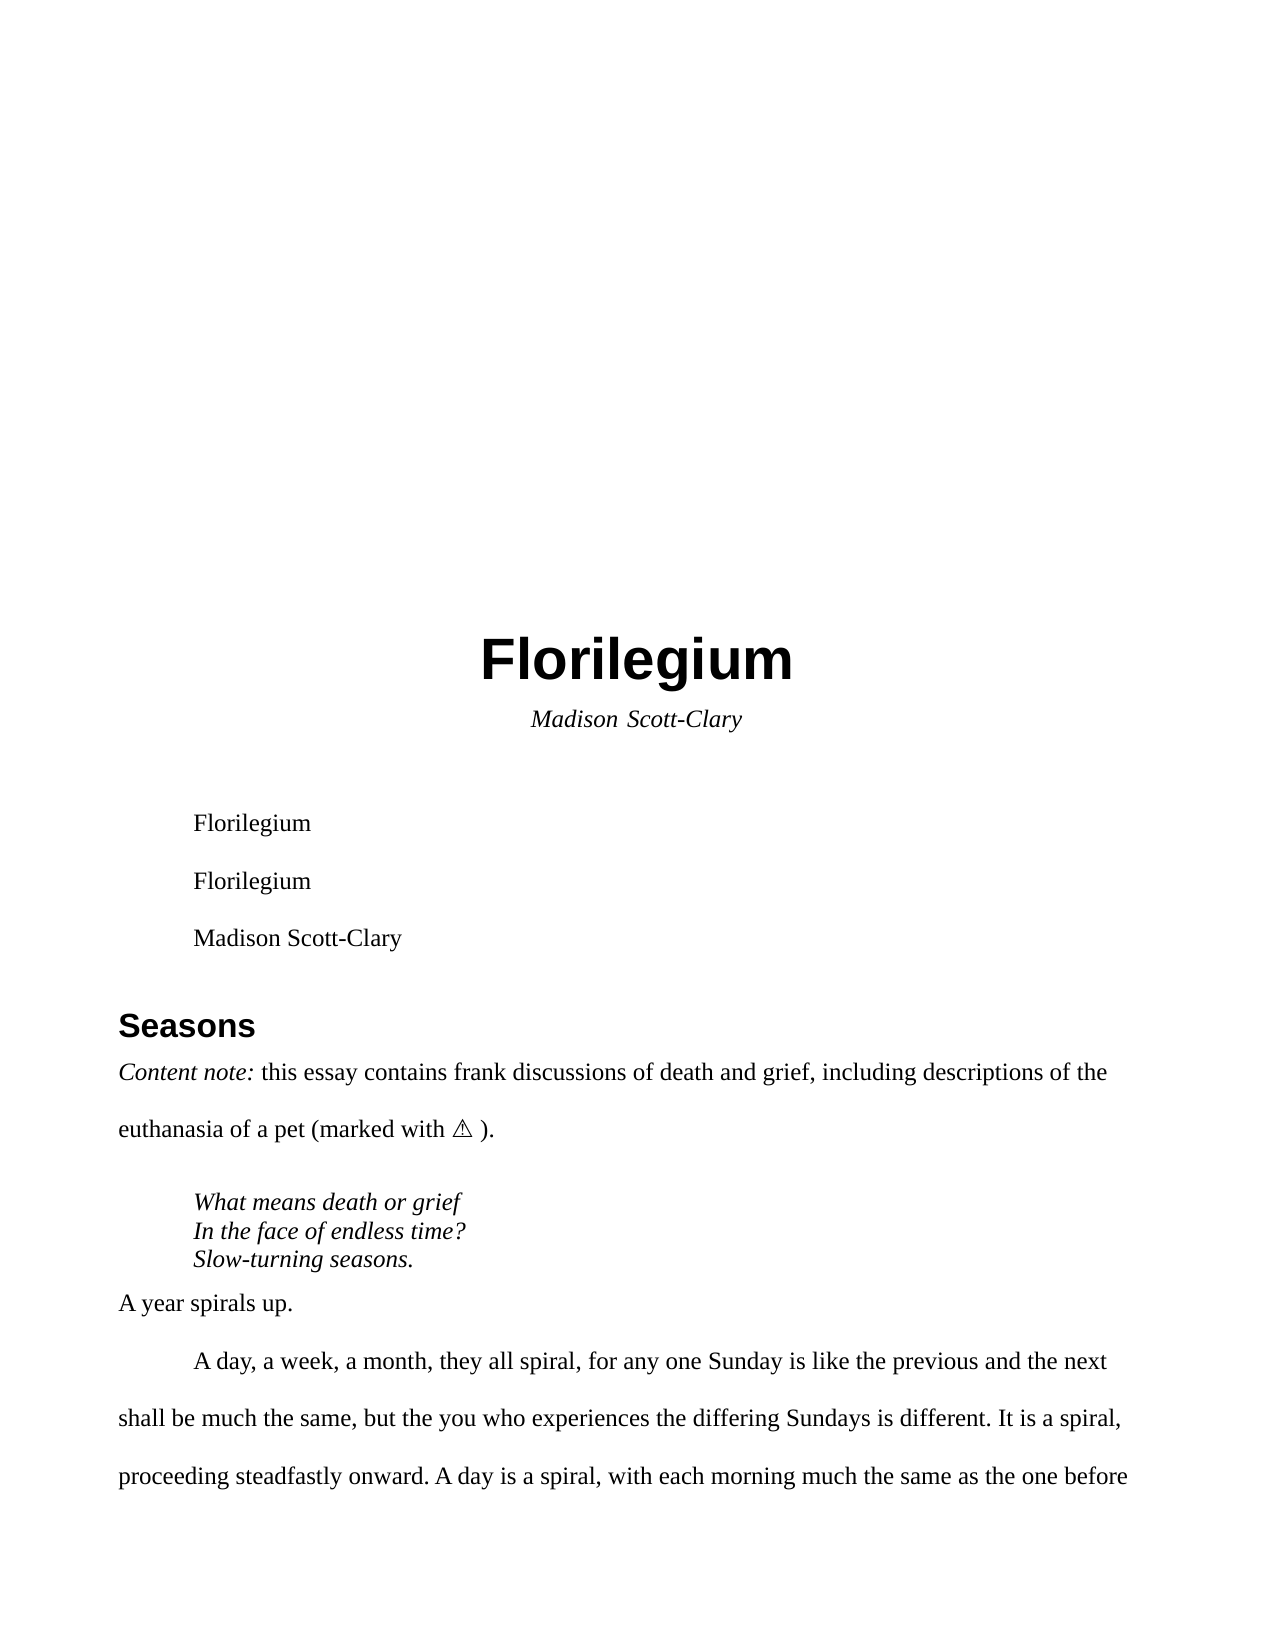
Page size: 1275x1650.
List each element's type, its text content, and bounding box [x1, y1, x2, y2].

text A day, a week, a month, they all spiral, for any one Sunday is like the previous and the next shall be much the same, but the you who experiences the differing Sundays is different. It is a spiral, proceeding steadfastly onward. A day is a spiral, with each morning much the same as the one before [118, 1346, 1157, 1489]
text A year spirals up. [118, 1288, 1157, 1317]
text Madison Scott-Clary [118, 704, 1157, 733]
text Florilegium [118, 866, 1157, 894]
title Florilegium [118, 625, 1157, 692]
text Madison Scott-Clary [118, 923, 1157, 952]
text What means death or grief In the face of endless time? Slow-turning seasons. [193, 1187, 1157, 1273]
text Content note: this essay contains frank discussions of death and grief, including descriptions of the euthanasia of a pet (marked with ⚠ ). [118, 1057, 1157, 1143]
subtitle Seasons [118, 1006, 1157, 1044]
text Florilegium [118, 808, 1157, 837]
